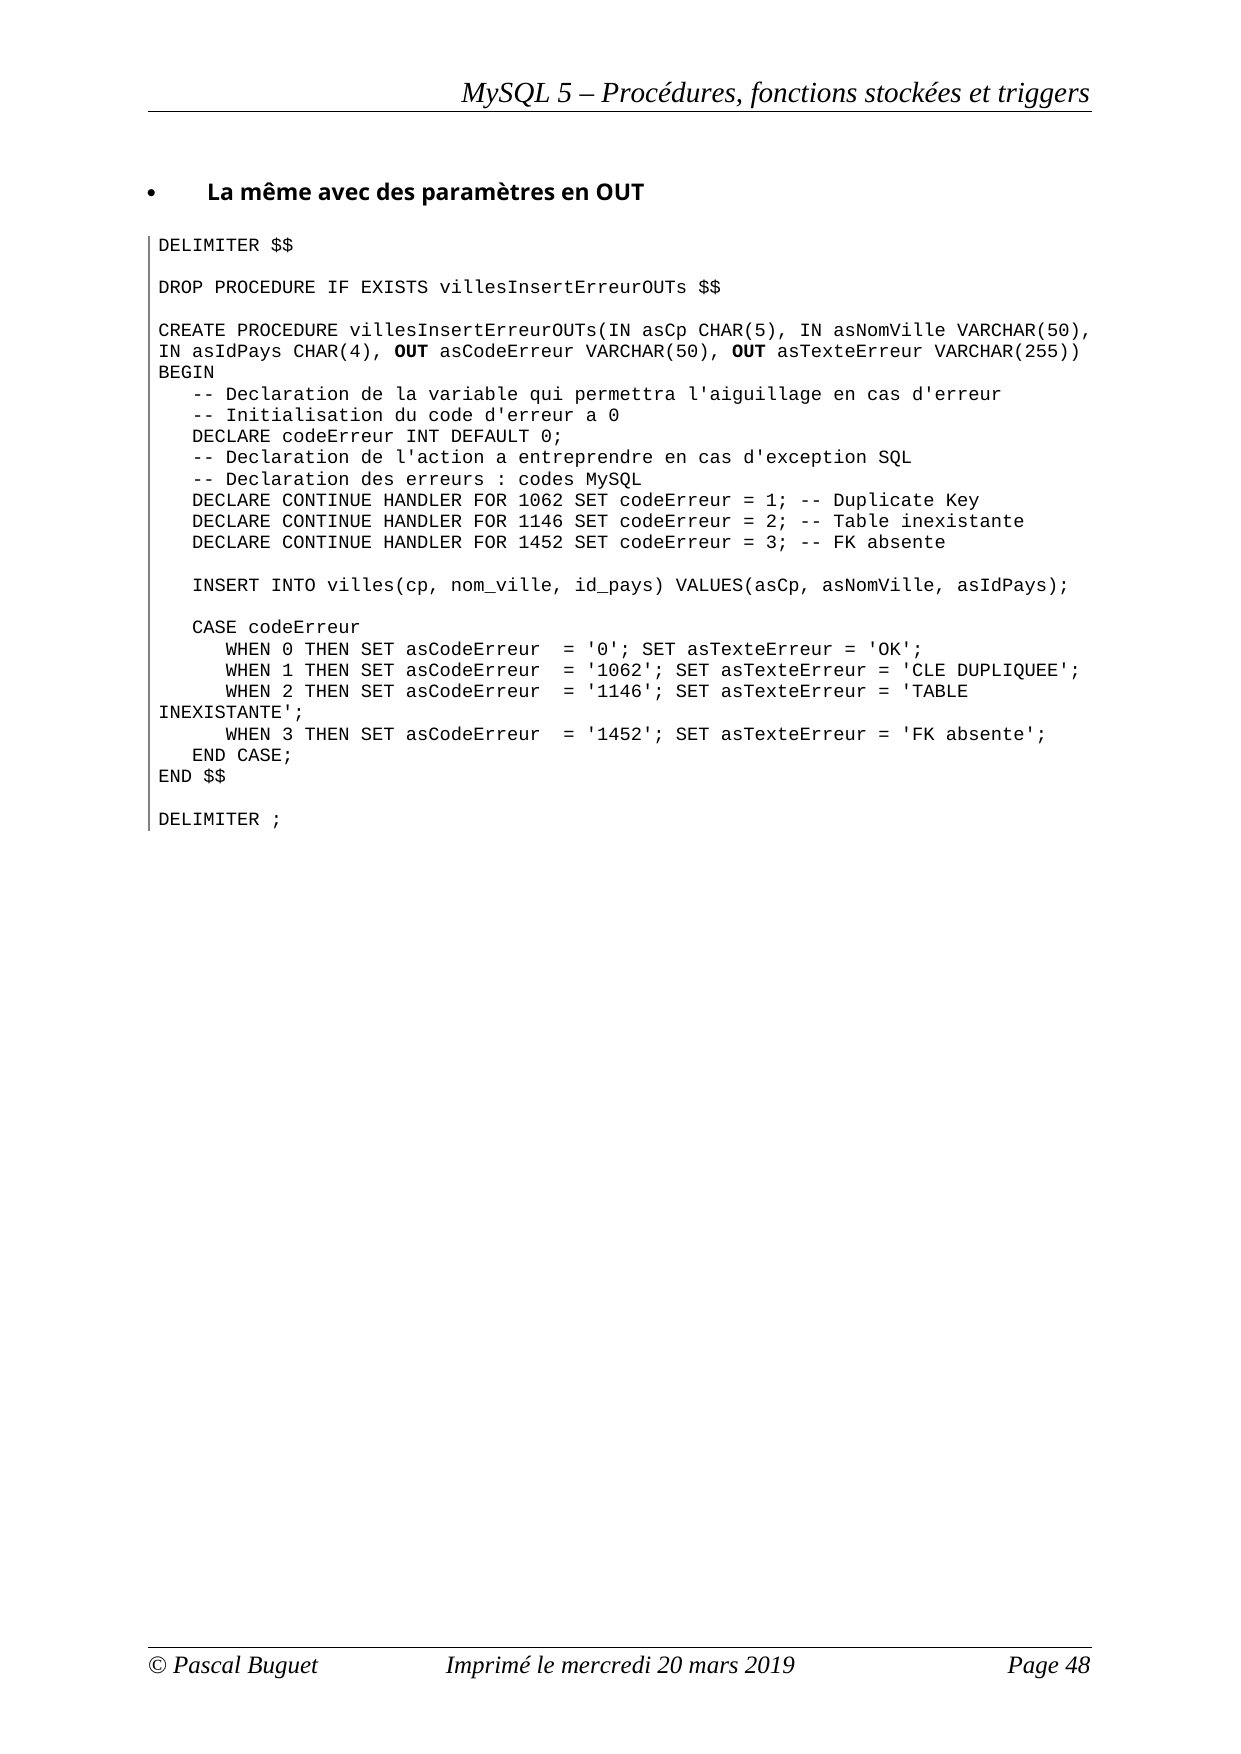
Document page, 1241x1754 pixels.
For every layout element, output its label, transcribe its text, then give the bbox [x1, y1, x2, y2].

text DELIMITER ; [150, 809, 1092, 831]
text -- Declaration des erreurs : codes MySQL [150, 469, 1092, 491]
text DECLARE CONTINUE HANDLER FOR 1452 SET codeErreur = 3; -- FK absente [150, 533, 1092, 554]
list La même avec des paramètres en OUT [148, 176, 1063, 207]
text CASE codeErreur [150, 618, 1092, 639]
text -- Initialisation du code d'erreur a 0 [150, 406, 1092, 427]
text END CASE; [150, 746, 1092, 767]
text INSERT INTO villes(cp, nom_ville, id_pays) VALUES(asCp, asNomVille, asIdPays); [150, 576, 1092, 597]
text BEGIN [150, 363, 1092, 384]
text -- Declaration de la variable qui permettra l'aiguillage en cas d'erreur [150, 384, 1092, 406]
text DROP PROCEDURE IF EXISTS villesInsertErreurOUTs $$ [150, 278, 1092, 299]
text WHEN 3 THEN SET asCodeErreur = '1452'; SET asTexteErreur = 'FK absente'; [150, 724, 1092, 746]
text WHEN 2 THEN SET asCodeErreur = '1146'; SET asTexteErreur = 'TABLE INEXISTANTE'; [150, 682, 1092, 724]
text CREATE PROCEDURE villesInsertErreurOUTs(IN asCp CHAR(5), IN asNomVille VARCHAR(50), IN asIdPays CHAR(4), OUT asCodeErreur VARCHAR(50), OUT asTexteErreur VARCHAR(255)) [150, 321, 1092, 363]
text DECLARE CONTINUE HANDLER FOR 1062 SET codeErreur = 1; -- Duplicate Key [150, 491, 1092, 512]
text END $$ [150, 767, 1092, 788]
text DELIMITER $$ [150, 236, 1092, 257]
text DECLARE CONTINUE HANDLER FOR 1146 SET codeErreur = 2; -- Table inexistante [150, 512, 1092, 533]
text WHEN 0 THEN SET asCodeErreur = '0'; SET asTexteErreur = 'OK'; [150, 639, 1092, 661]
text WHEN 1 THEN SET asCodeErreur = '1062'; SET asTexteErreur = 'CLE DUPLIQUEE'; [150, 661, 1092, 682]
text -- Declaration de l'action a entreprendre en cas d'exception SQL [150, 448, 1092, 469]
text DECLARE codeErreur INT DEFAULT 0; [150, 427, 1092, 448]
